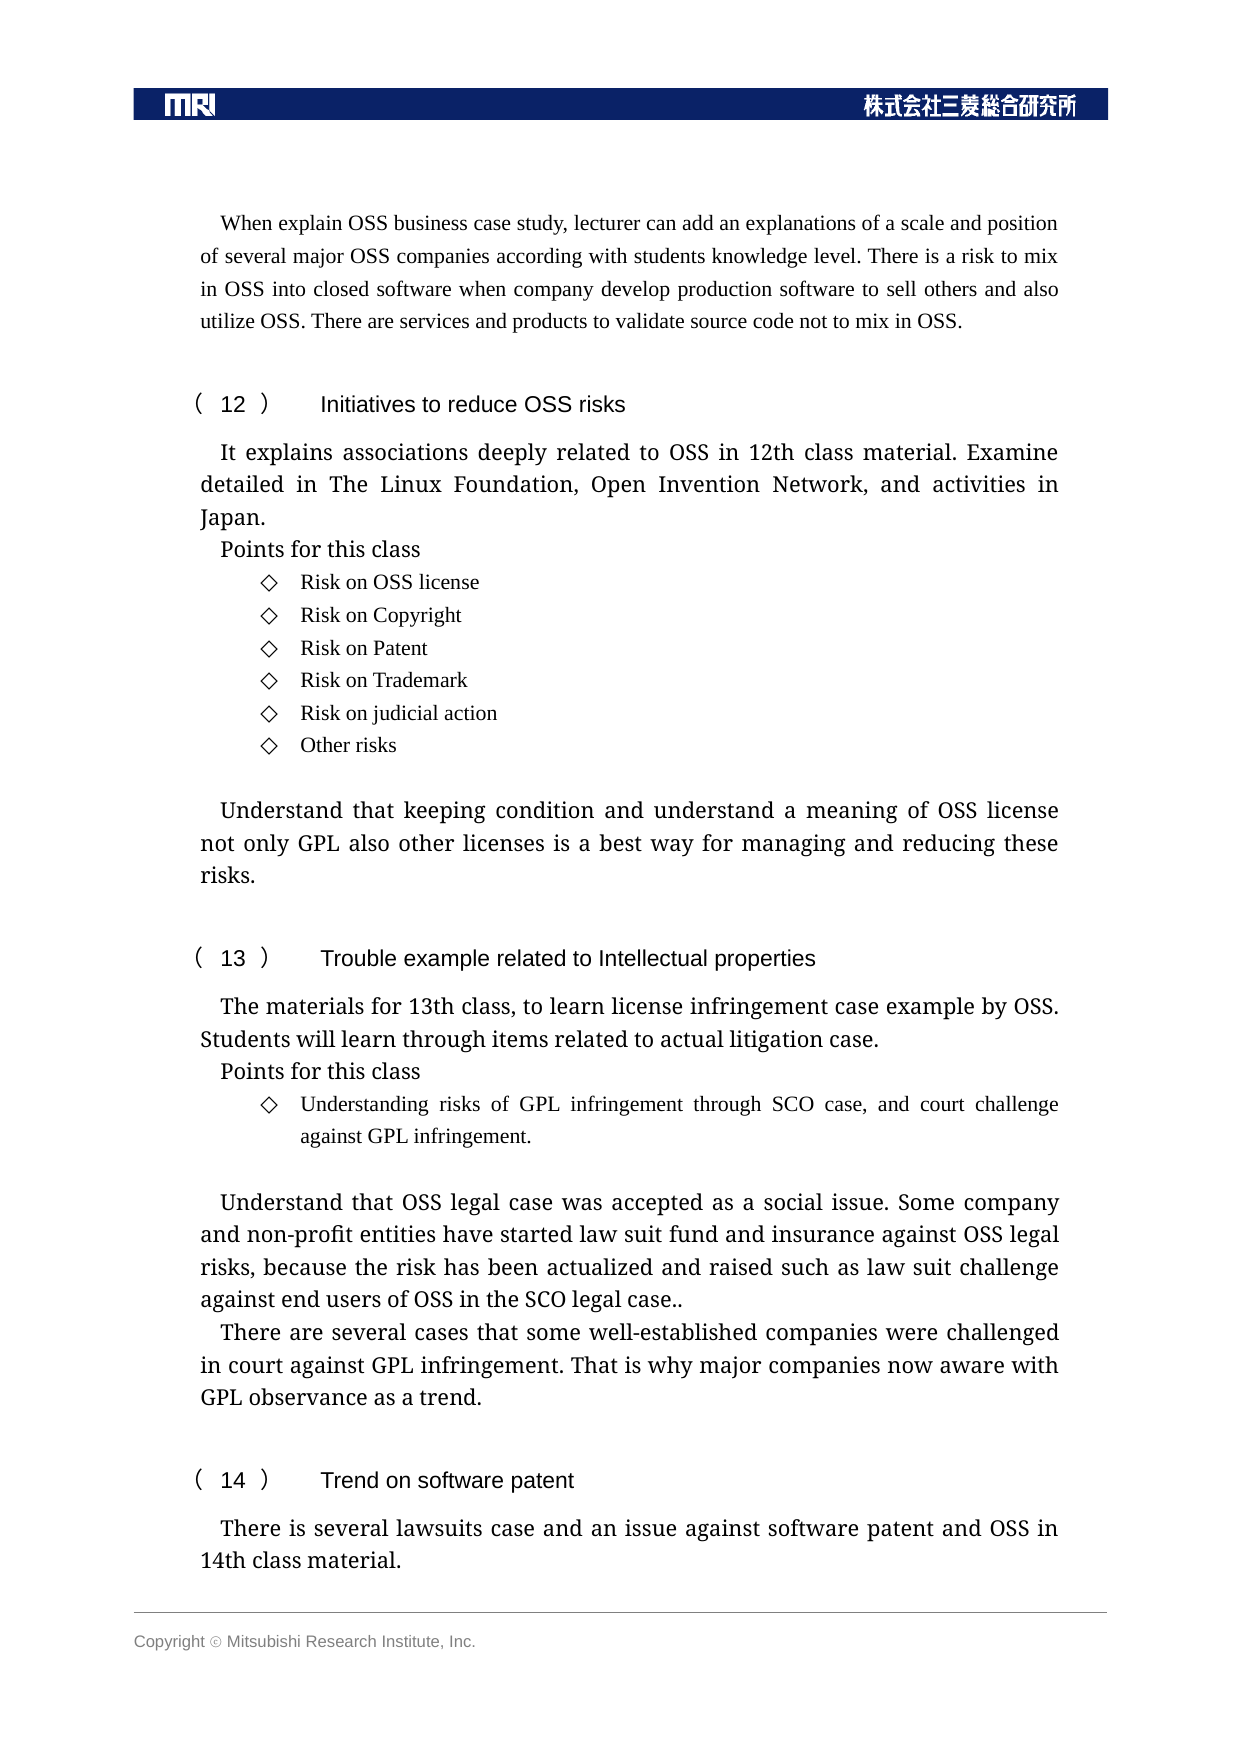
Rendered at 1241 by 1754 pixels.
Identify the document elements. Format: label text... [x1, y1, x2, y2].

subtitle Trend on software patent [180, 1446, 1060, 1511]
list Understanding risks of GPL infringement through SCO case, and court challenge against GPL infringement. [240, 1087, 1060, 1153]
text Points for this class [200, 1055, 1060, 1087]
text It explains associations deeply related to OSS in 12th class material. Examine detailed in The Linux Foundation, Open Invention Network, and activities in Japan. [200, 435, 1060, 533]
list Other risks [240, 729, 1060, 761]
text Understand that OSS legal case was accepted as a social issue. Some company and non-profit entities have started law suit fund and insurance against OSS legal risks, because the risk has been actualized and raised such as law suit challenge against end users of OSS in the SCO legal case.. [200, 1185, 1060, 1316]
list Risk on OSS license [240, 566, 1060, 598]
subtitle Initiatives to reduce OSS risks [180, 370, 1060, 435]
text There is several lawsuits case and an issue against software patent and OSS in 14th class material. [200, 1511, 1060, 1576]
list Risk on judicial action [240, 696, 1060, 729]
text There are several cases that some well-established companies were challenged in court against GPL infringement. That is why major companies now aware with GPL observance as a trend. [200, 1316, 1060, 1413]
list Risk on Copyright [240, 598, 1060, 631]
picture [133, 88, 1109, 120]
text The materials for 13th class, to learn license infringement case example by OSS. Students will learn through items related to actual litigation case. [200, 989, 1060, 1055]
subtitle Trouble example related to Intellectual properties [180, 924, 1060, 989]
text Points for this class [200, 533, 1060, 566]
list Risk on Trademark [240, 663, 1060, 696]
list Risk on Patent [240, 631, 1060, 663]
text When explain OSS business case study, lecturer can add an explanations of a scale and position of several major OSS companies according with students knowledge level. There is a risk to mix in OSS into closed software when company develop production software to sell others and also utilize OSS. There are services and products to validate source code not to mix in OSS. [200, 207, 1060, 370]
text Understand that keeping condition and understand a meaning of OSS license not only GPL also other licenses is a best way for managing and reducing these risks. [200, 794, 1060, 892]
